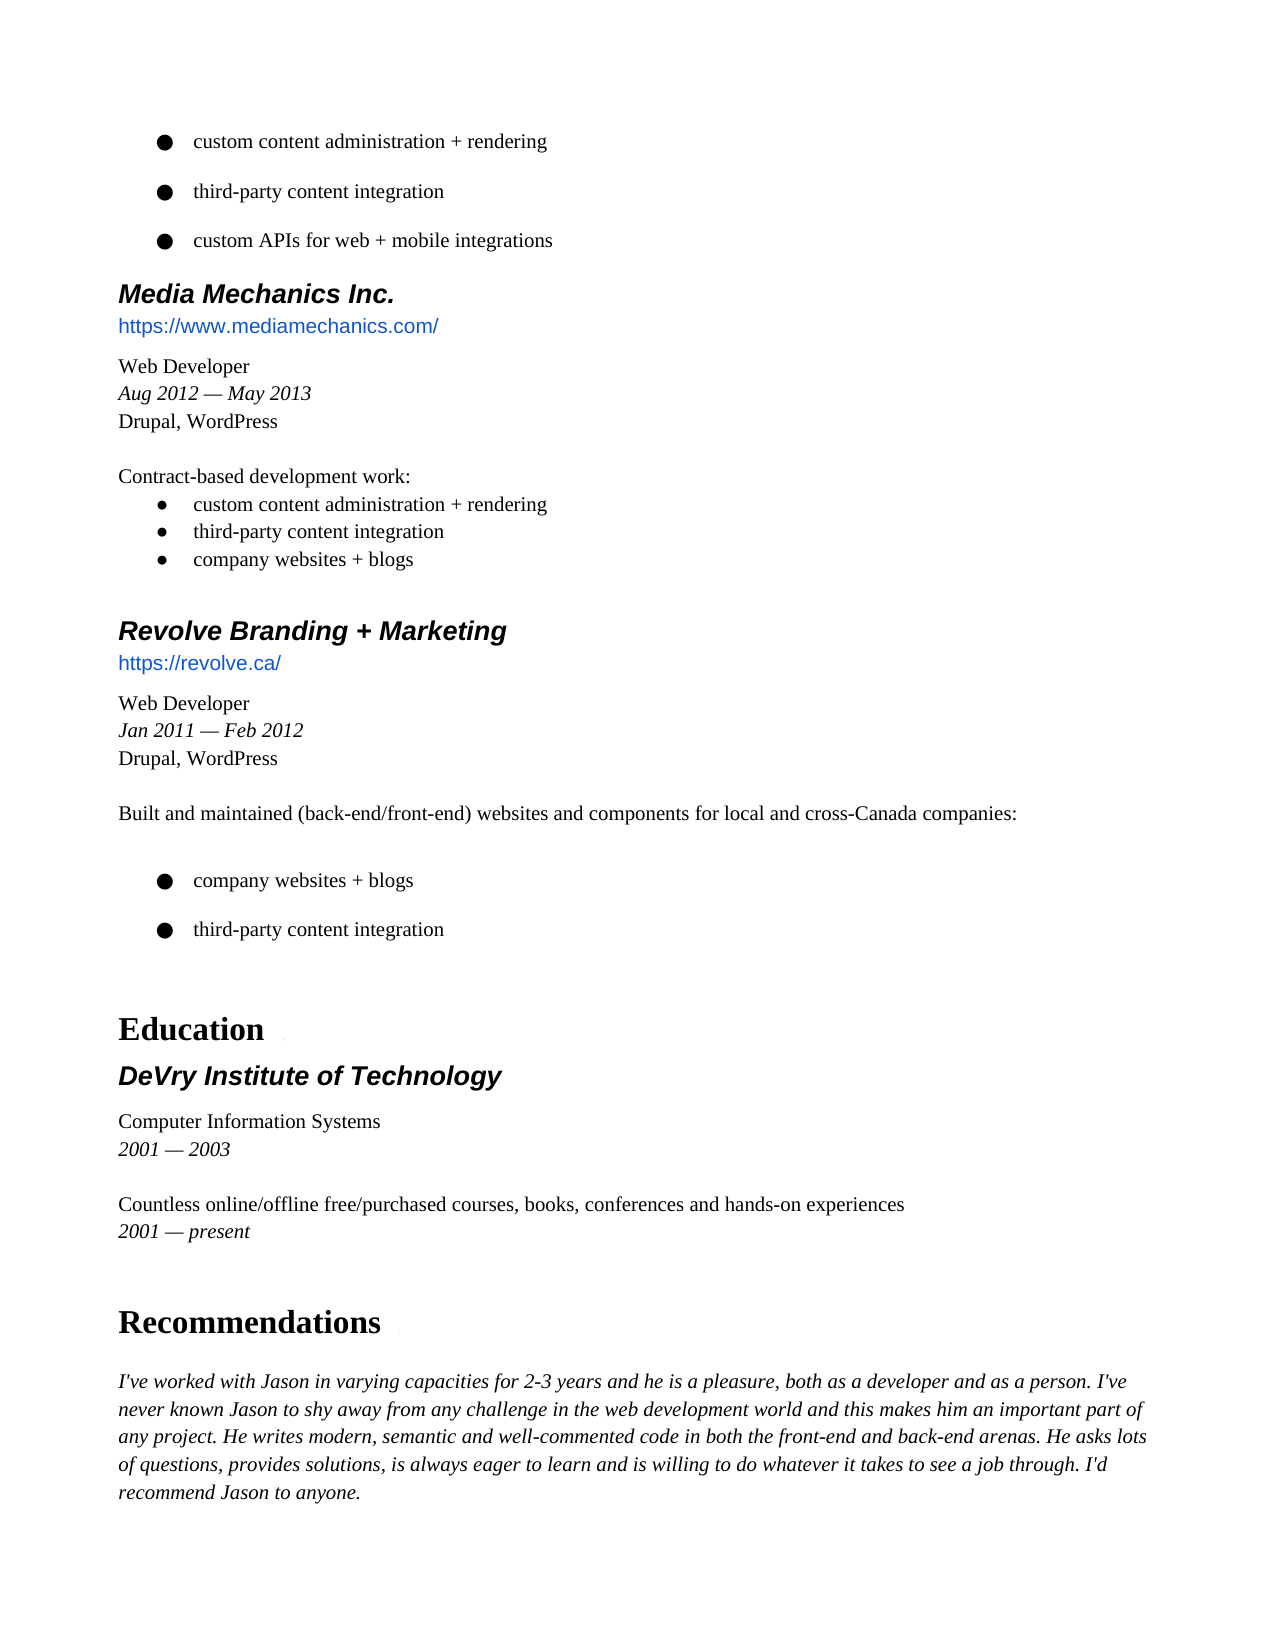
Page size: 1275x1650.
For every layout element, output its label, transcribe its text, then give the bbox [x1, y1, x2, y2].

text Countless online/offline free/purchased courses, books, conferences and hands-on experiences 2001 — present [118, 1192, 1157, 1243]
subtitle Recommendations [118, 1302, 1157, 1340]
list third-party content integration [156, 167, 1157, 210]
list custom content administration + rendering [156, 118, 1157, 161]
subtitle DeVry Institute of Technology [118, 1060, 1157, 1092]
text Computer Information Systems 2001 — 2003 [118, 1109, 1157, 1161]
text Built and maintained (back-end/front-end) websites and components for local and cross-Canada companies: [118, 801, 1157, 825]
list custom content administration + rendering [156, 492, 1157, 516]
subtitle Education [118, 1009, 1157, 1048]
subtitle Revolve Branding + Marketing [118, 615, 1157, 646]
text Contract-based development work: [118, 464, 1157, 488]
list third-party content integration [156, 519, 1157, 543]
list company websites + blogs [156, 856, 1157, 899]
list custom APIs for web + mobile integrations [156, 216, 1157, 259]
list third-party content integration [156, 905, 1157, 948]
list company websites + blogs [156, 547, 1157, 571]
subtitle https://revolve.ca/ [118, 651, 1157, 674]
subtitle Media Mechanics Inc. [118, 278, 1157, 309]
text Web Developer Aug 2012 — May 2013 Drupal, WordPress [118, 354, 1157, 433]
text Web Developer Jan 2011 — Feb 2012 Drupal, WordPress [118, 691, 1157, 770]
text I've worked with Jason in varying capacities for 2-3 years and he is a pleasure, both as a developer and as a person. I've never known Jason to shy away from any challenge in the web development world and this makes him an important part of any project. He writes modern, semantic and well-commented code in both the front-end and back-end arenas. He asks lots of questions, provides solutions, is always eager to learn and is willing to do whatever it takes to see a job through. I'd recommend Jason to anyone. [118, 1369, 1157, 1504]
subtitle https://www.mediamechanics.com/ [118, 314, 1157, 338]
